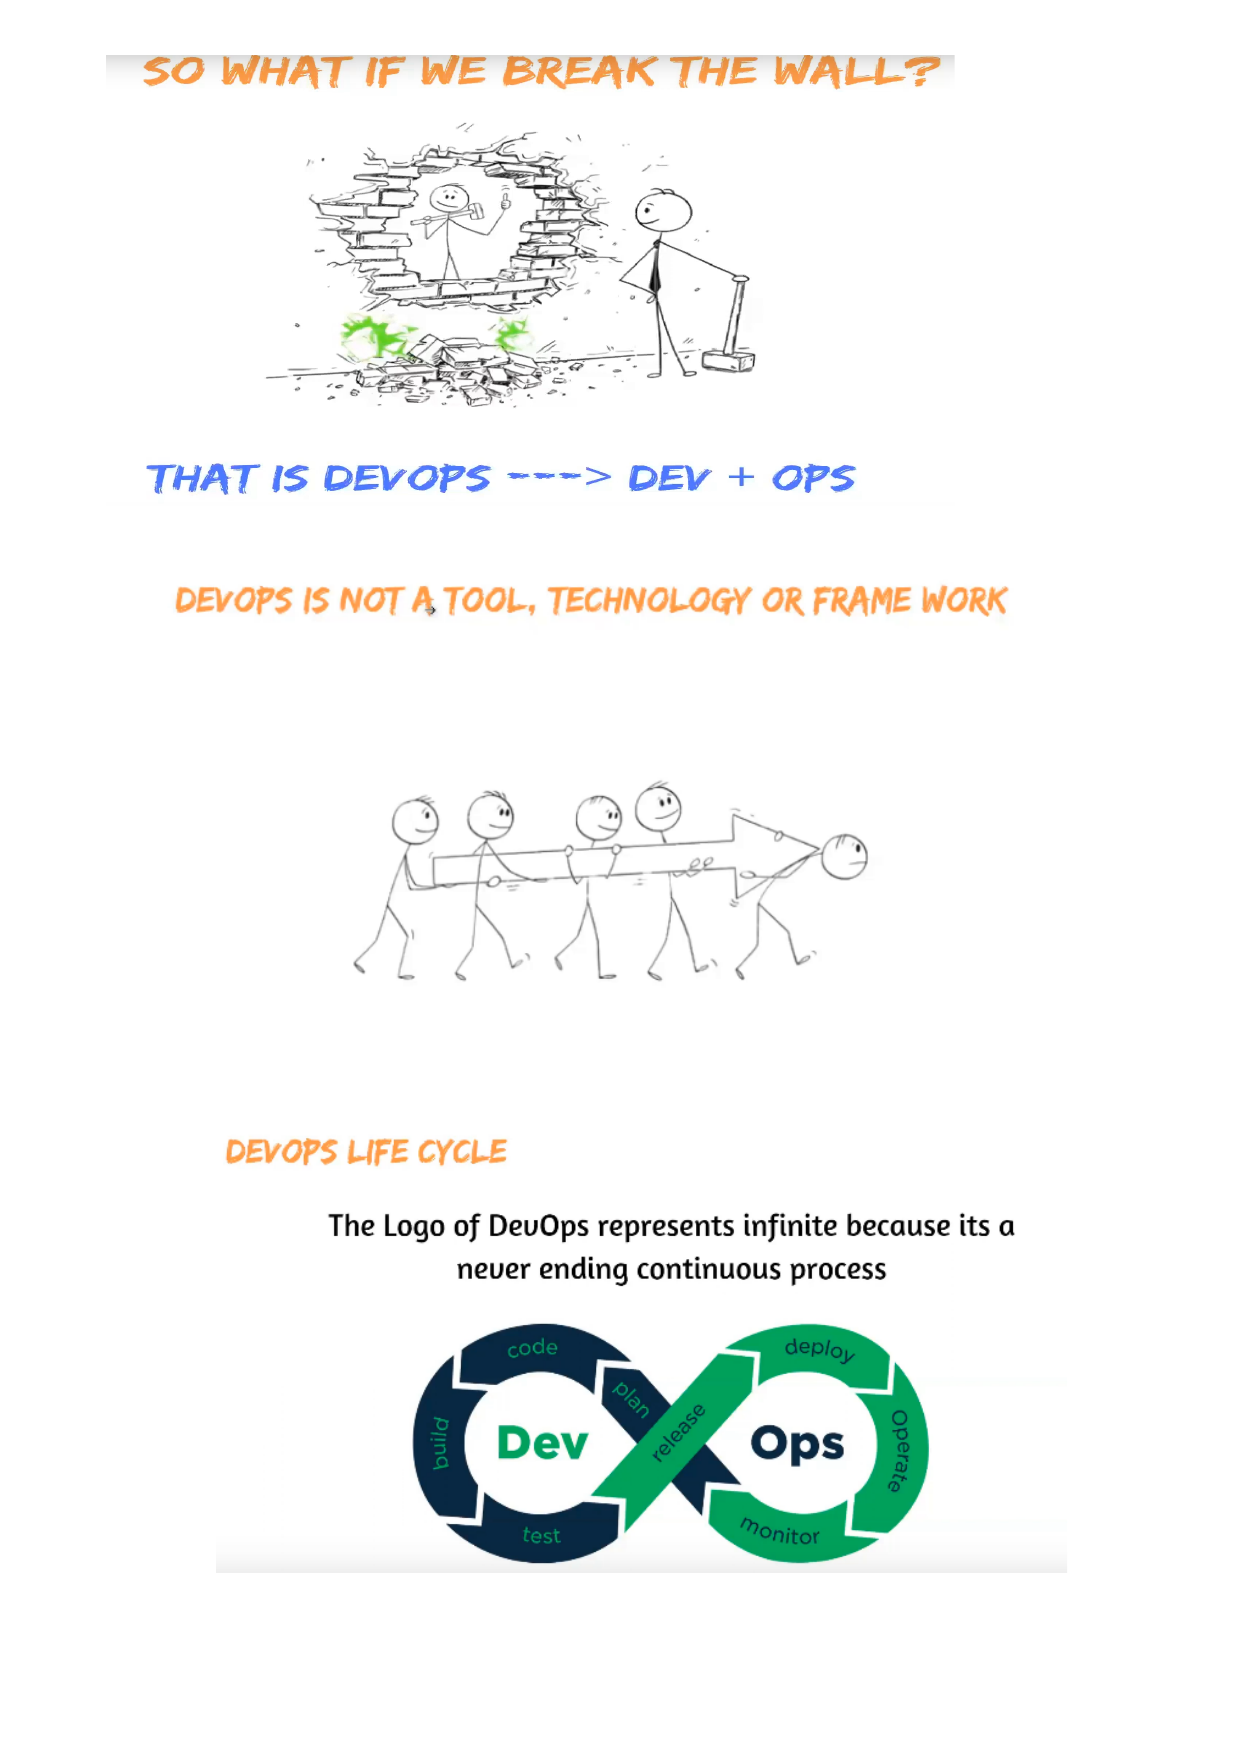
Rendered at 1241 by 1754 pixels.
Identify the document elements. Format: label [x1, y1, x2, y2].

picture [106, 55, 955, 506]
picture [216, 1115, 1068, 1573]
picture [158, 567, 1028, 993]
